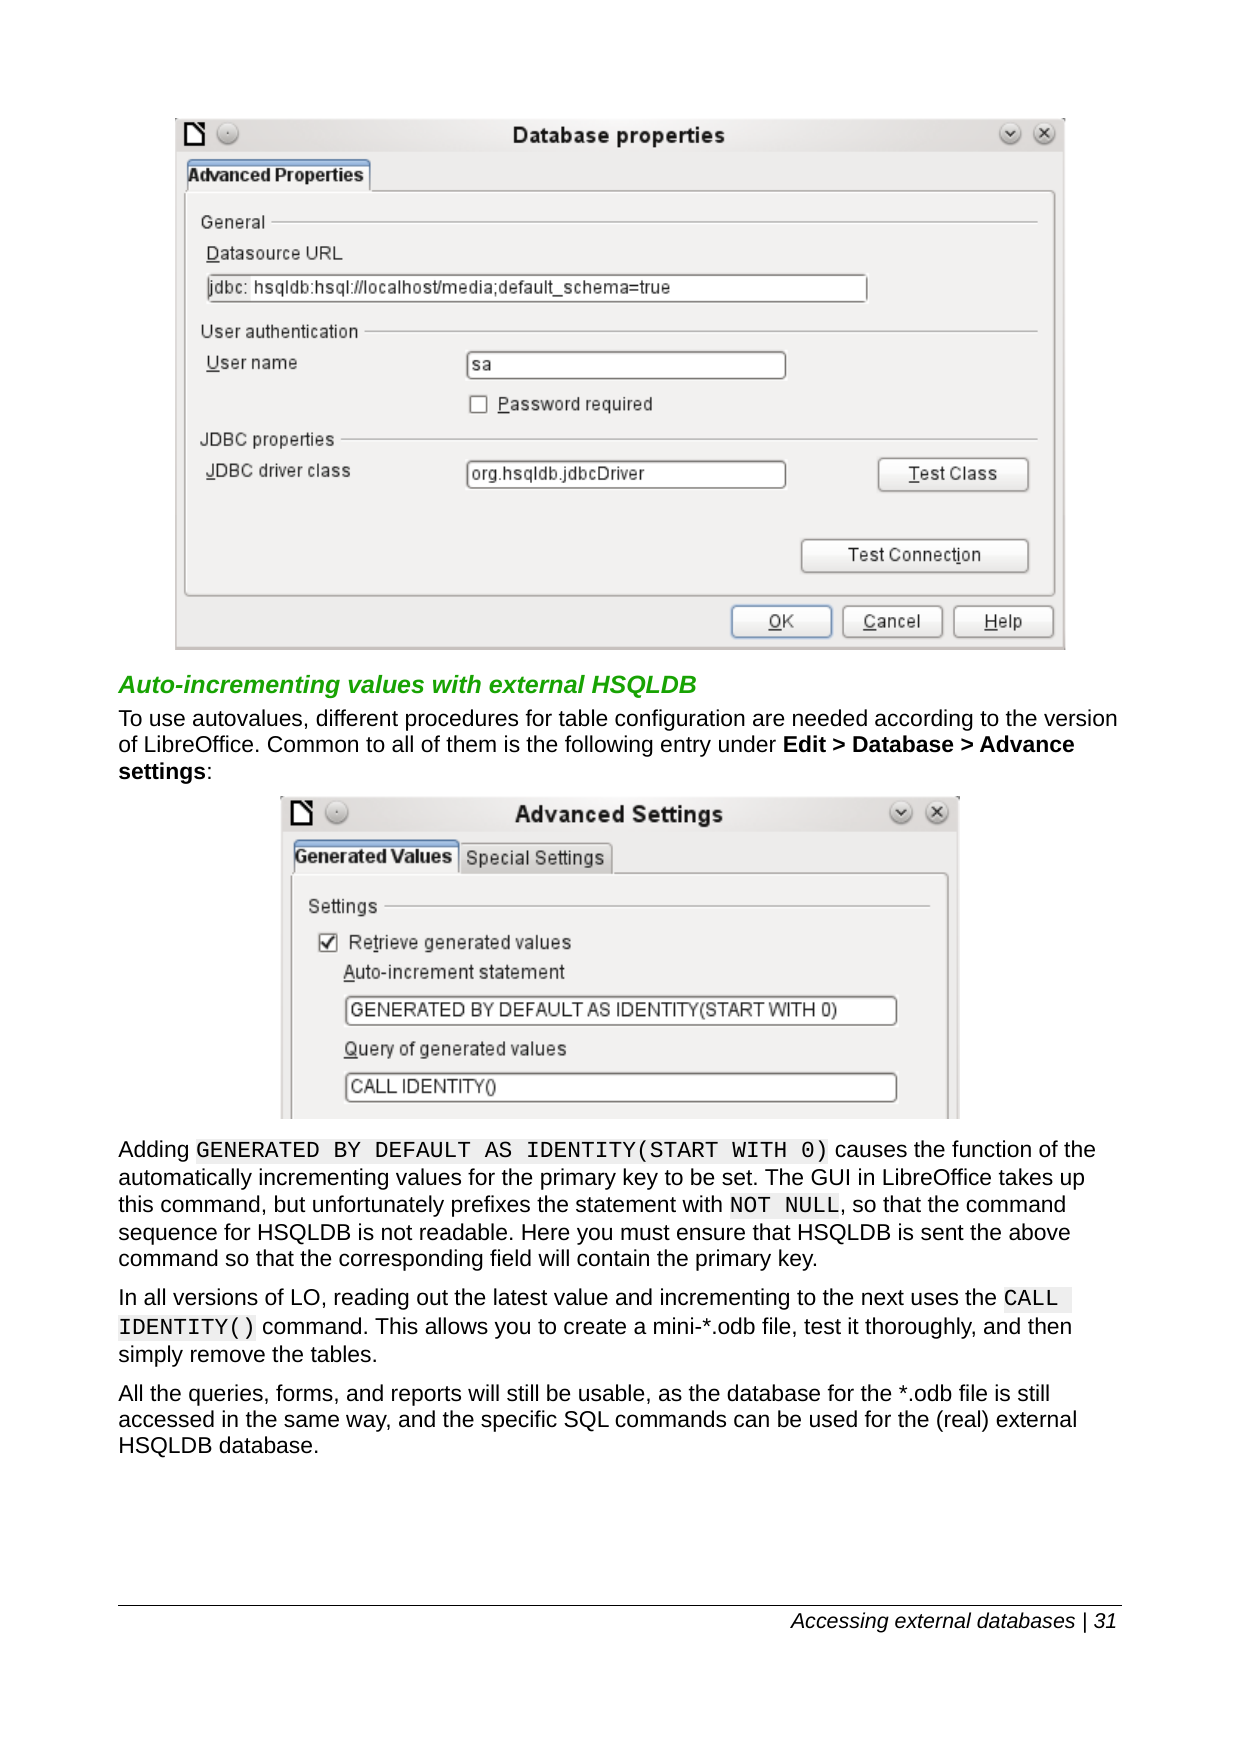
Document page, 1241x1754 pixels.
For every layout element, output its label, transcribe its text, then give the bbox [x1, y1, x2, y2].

picture [175, 118, 1066, 650]
subtitle Auto-incrementing values with external HSQLDB [118, 670, 1122, 699]
text All the queries, forms, and reports will still be usable, as the database for the *.odb file is still accessed in the same way, and the specific SQL commands can be used for the (real) external HSQLDB database. [118, 1380, 1122, 1459]
text In all versions of LO, reading out the latest value and incrementing to the next uses the CALL IDENTITY() command. This allows you to create a mini-*.odb file, test it thoroughly, and then simply remove the tables. [118, 1284, 1122, 1367]
text Adding GENERATED BY DEFAULT AS IDENTITY(START WITH 0) causes the function of the automatically incrementing values for the primary key to be set. The GUI in LibreOffice takes up this command, but unfortunately prefixes the statement with NOT NULL, so that the command sequence for HSQLDB is not readable. Here you must ensure that HSQLDB is sent the above command so that the corresponding field will contain the primary key. [118, 1136, 1122, 1272]
text To use autovalues, different procedures for table configuration are needed according to the version of LibreOffice. Common to all of them is the following entry under Edit > Database > Advance settings: [118, 705, 1122, 784]
picture [280, 796, 960, 1119]
